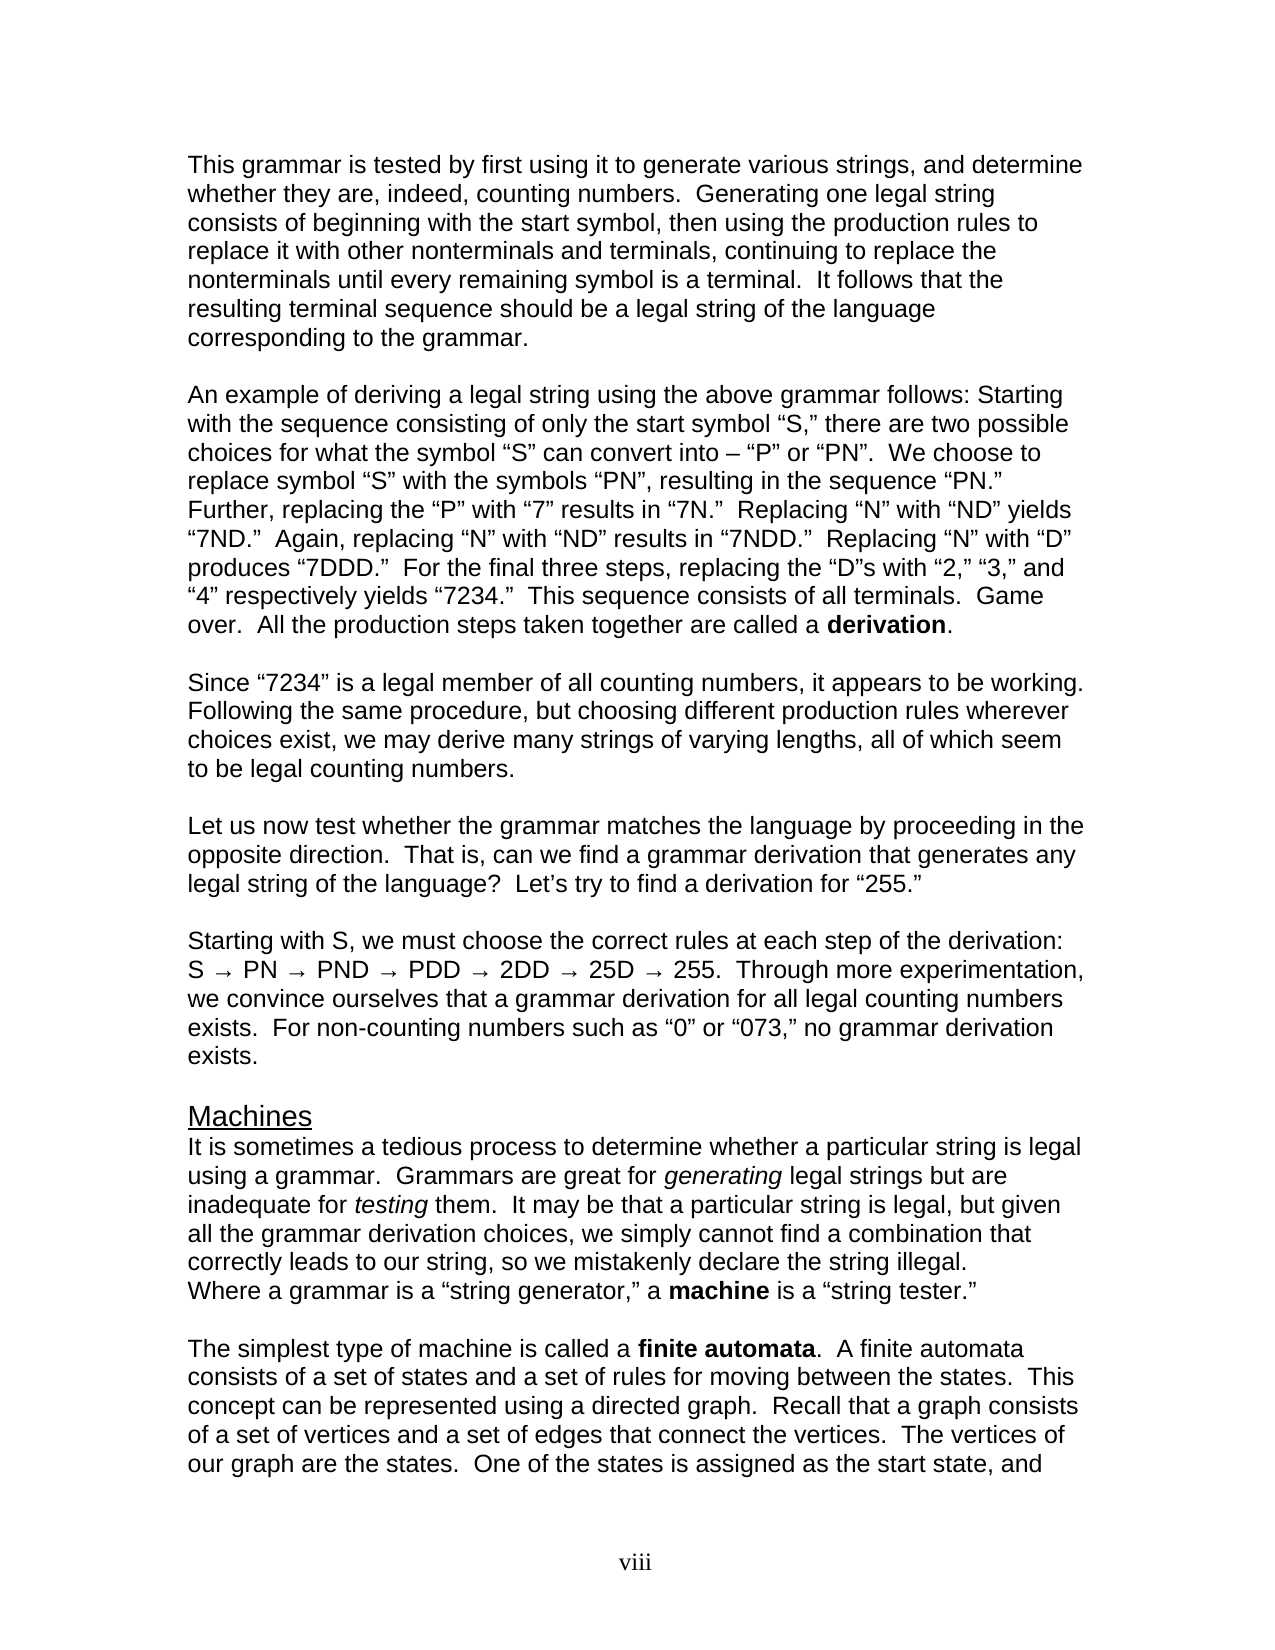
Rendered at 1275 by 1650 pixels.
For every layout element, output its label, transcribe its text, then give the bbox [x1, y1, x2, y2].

text Let us now test whether the grammar matches the language by proceeding in the opposite direction. That is, can we find a grammar derivation that generates any legal string of the language? Let’s try to find a derivation for “255.” [187, 811, 1087, 897]
text Where a grammar is a “string generator,” a machine is a “string tester.” [187, 1276, 1087, 1305]
text Since “7234” is a legal member of all counting numbers, it appears to be working. Following the same procedure, but choosing different production rules wherever choices exist, we may derive many strings of varying lengths, all of which seem to be legal counting numbers. [187, 667, 1087, 782]
text An example of deriving a legal string using the above grammar follows: Starting with the sequence consisting of only the start symbol “S,” there are two possible choices for what the symbol “S” can convert into – “P” or “PN”. We choose to replace symbol “S” with the symbols “PN”, resulting in the sequence “PN.” Further, replacing the “P” with “7” results in “7N.” Replacing “N” with “ND” yields “7ND.” Again, replacing “N” with “ND” results in “7NDD.” Replacing “N” with “D” produces “7DDD.” For the final three steps, replacing the “D”s with “2,” “3,” and “4” respectively yields “7234.” This sequence consists of all terminals. Game over. All the production steps taken together are called a derivation. [187, 380, 1087, 639]
text This grammar is tested by first using it to generate various strings, and determine whether they are, indeed, counting numbers. Generating one legal string consists of beginning with the start symbol, then using the production rules to replace it with other nonterminals and terminals, continuing to replace the nonterminals until every remaining symbol is a terminal. It follows that the resulting terminal sequence should be a legal string of the language corresponding to the grammar. [187, 150, 1087, 351]
text It is sometimes a tedious process to determine whether a particular string is legal using a grammar. Grammars are great for generating legal strings but are inadequate for testing them. It may be that a particular string is legal, but given all the grammar derivation choices, we simply cannot find a combination that correctly leads to our string, so we mistakenly declare the string illegal. [187, 1132, 1087, 1276]
text The simplest type of machine is called a finite automata. A finite automata consists of a set of states and a set of rules for moving between the states. This concept can be represented using a directed graph. Recall that a graph consists of a set of vertices and a set of edges that connect the vertices. The vertices of our graph are the states. One of the states is assigned as the start state, and [187, 1333, 1087, 1477]
text Starting with S, we must choose the correct rules at each step of the derivation: [187, 926, 1087, 955]
subtitle Machines [187, 1099, 1087, 1132]
text S → PN → PND → PDD → 2DD → 25D → 255. Through more experimentation, we convince ourselves that a grammar derivation for all legal counting numbers exists. For non-counting numbers such as “0” or “073,” no grammar derivation exists. [187, 955, 1087, 1070]
